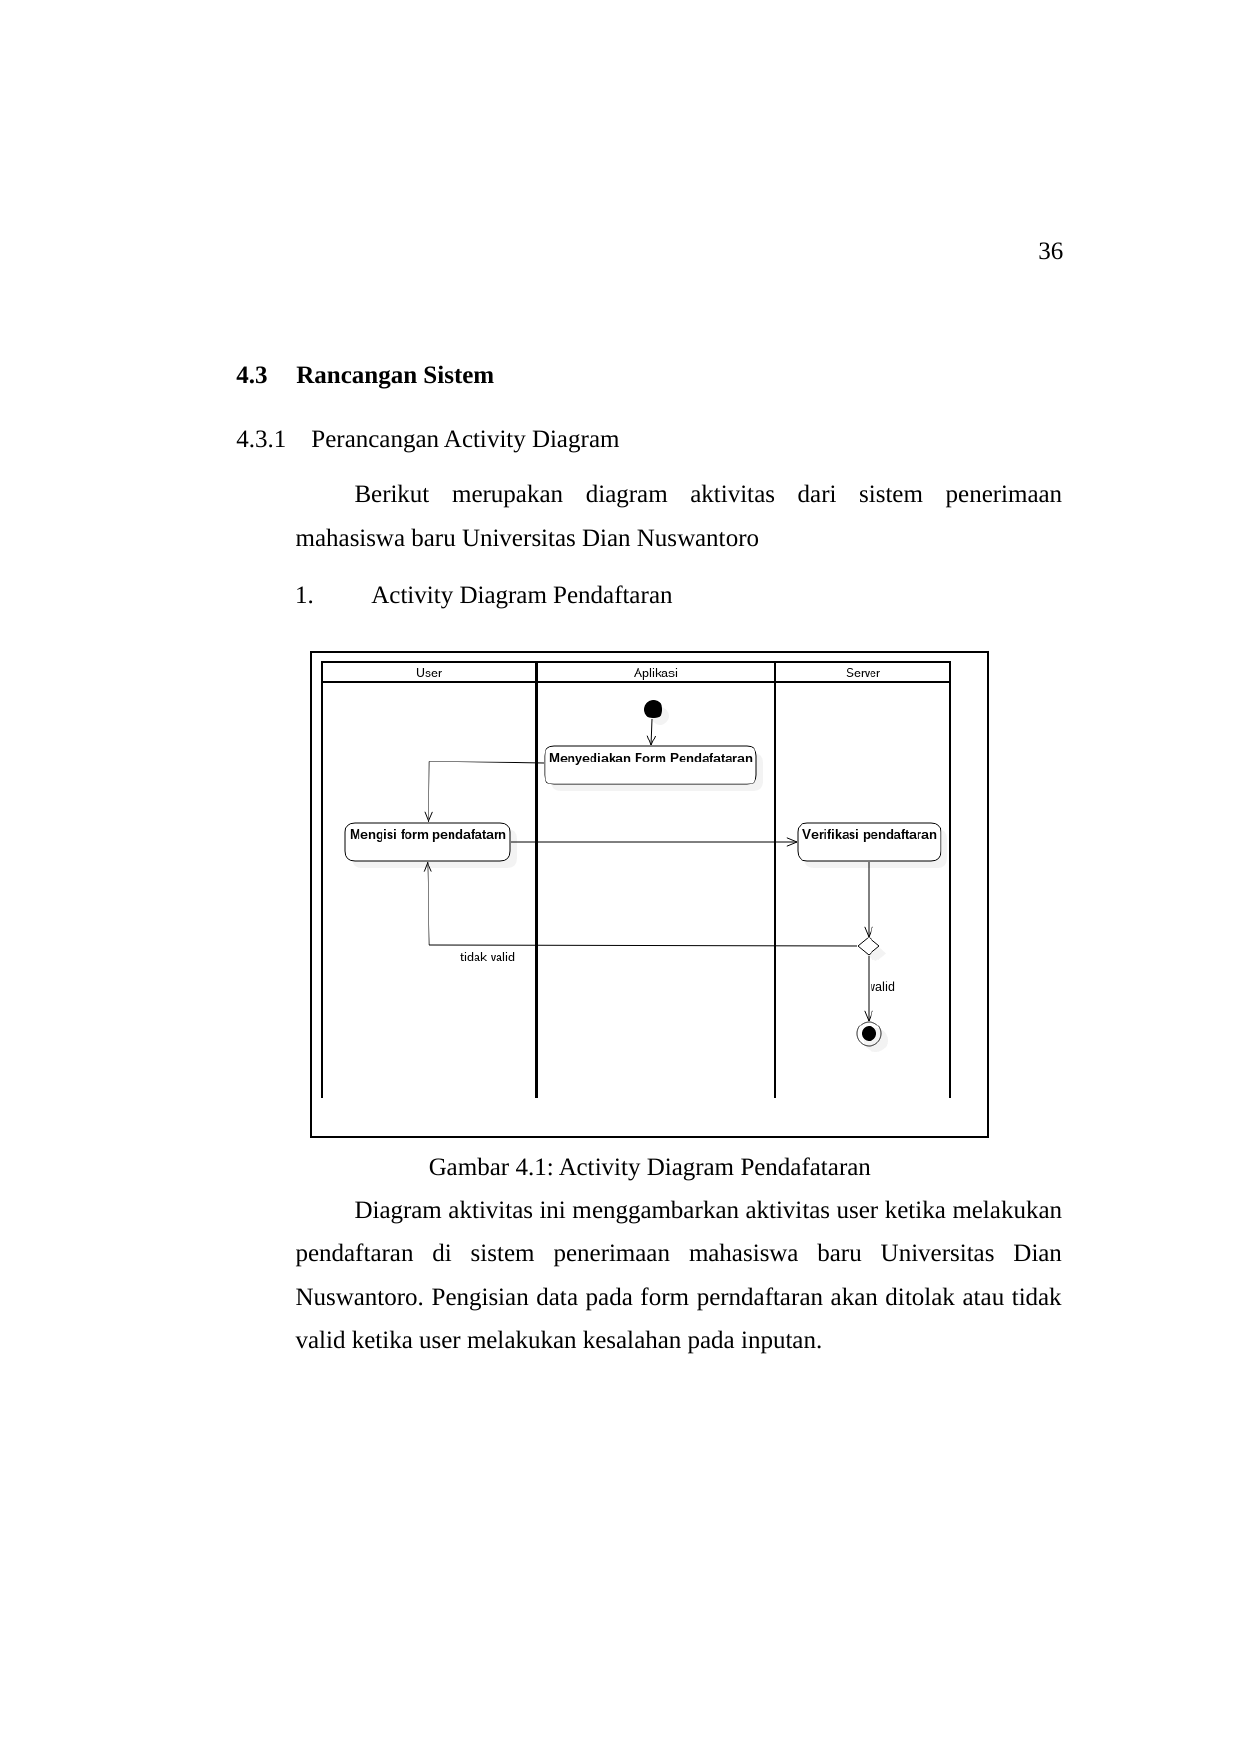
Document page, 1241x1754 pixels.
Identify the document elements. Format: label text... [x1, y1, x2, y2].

subtitle Perancangan Activity Diagram [236, 424, 1063, 453]
subtitle Rancangan sistem [236, 360, 1063, 389]
list Activity Diagram Pendaftaran [295, 580, 1063, 609]
picture [312, 653, 987, 1136]
text Berikut merupakan diagram aktivitas dari sistem penerimaan mahasiswa baru Universitas Dian Nuswantoro [295, 479, 1063, 551]
text Gambar 4.1: Activity Diagram Pendafataran [310, 1138, 989, 1181]
text Diagram aktivitas ini menggambarkan aktivitas user ketika melakukan pendaftaran di sistem penerimaan mahasiswa baru Universitas Dian Nuswantoro. Pengisian data pada form perndaftaran akan ditolak atau tidak valid ketika user melakukan kesalahan pada inputan. [295, 638, 1063, 1353]
